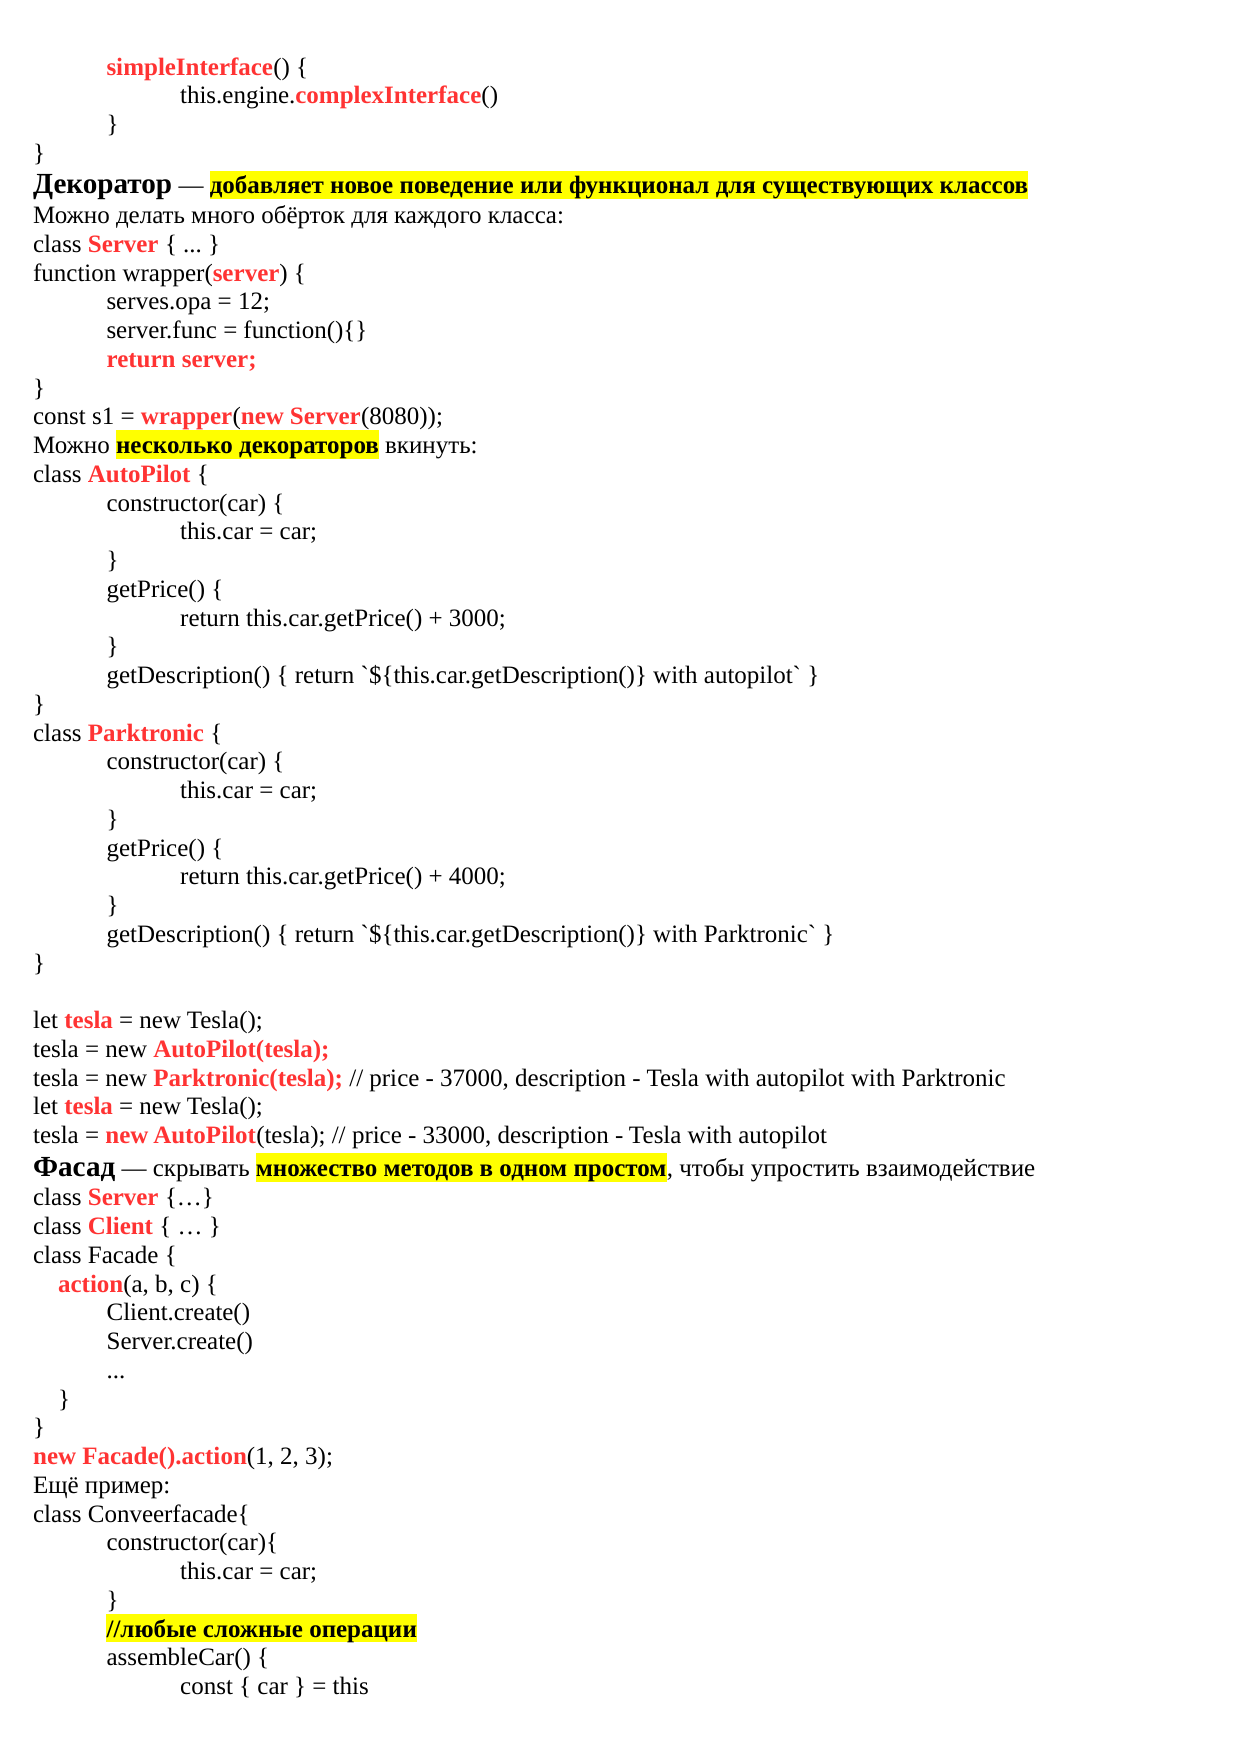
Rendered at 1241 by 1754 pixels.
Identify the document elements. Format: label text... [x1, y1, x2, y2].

text const { car } = this [33, 1671, 1208, 1700]
text } [33, 138, 1208, 167]
text } [33, 689, 1208, 718]
text constructor(car) { [33, 488, 1208, 516]
text let tesla = new Tesla(); [33, 1091, 1208, 1120]
text } [33, 948, 1208, 976]
text tesla = new AutoPilot(tesla); // price - 33000, description - Tesla with autopilot [33, 1120, 1208, 1149]
text tesla = new Parktronic(tesla); // price - 37000, description - Tesla with autopilot with Parktronic [33, 1063, 1208, 1091]
text constructor(car) { [33, 746, 1208, 775]
text return this.car.getPrice() + 3000; [33, 603, 1208, 631]
text Можно делать много обёрток для каждого класса: [33, 200, 1208, 229]
text simpleInterface() { [33, 52, 1208, 80]
text assembleCar() { [33, 1642, 1208, 1671]
text new Facade().action(1, 2, 3); [33, 1441, 1208, 1470]
text Client.create() [33, 1297, 1208, 1326]
text //любые сложные операции [33, 1614, 1208, 1642]
text this.car = car; [33, 516, 1208, 545]
text return server; [33, 344, 1208, 373]
text const s1 = wrapper(new Server(8080)); [33, 401, 1208, 430]
text class Facade { [33, 1240, 1208, 1269]
text getDescription() { return `${this.car.getDescription()} with autopilot` } [33, 660, 1208, 689]
text constructor(car){ [33, 1527, 1208, 1556]
text getPrice() { [33, 574, 1208, 603]
text } [33, 631, 1208, 660]
text getDescription() { return `${this.car.getDescription()} with Parktronic` } [33, 919, 1208, 948]
text } [33, 1585, 1208, 1614]
text tesla = new AutoPilot(tesla); [33, 1034, 1208, 1063]
text Ещё пример: [33, 1470, 1208, 1499]
text } [33, 1412, 1208, 1441]
text return this.car.getPrice() + 4000; [33, 861, 1208, 890]
text class Parktronic { [33, 718, 1208, 746]
text function wrapper(server) { [33, 258, 1208, 286]
text this.engine.complexInterface() [33, 80, 1208, 109]
text getPrice() { [33, 833, 1208, 861]
text } [33, 1384, 1208, 1412]
text let tesla = new Tesla(); [33, 1005, 1208, 1034]
text class Client { … } [33, 1211, 1208, 1240]
text } [33, 373, 1208, 401]
text server.func = function(){} [33, 315, 1208, 344]
text this.car = car; [33, 1556, 1208, 1585]
text serves.opa = 12; [33, 286, 1208, 315]
text action(a, b, c) { [33, 1269, 1208, 1297]
text ... [33, 1355, 1208, 1384]
text } [33, 109, 1208, 138]
text class Conveerfacade{ [33, 1499, 1208, 1527]
text this.car = car; [33, 775, 1208, 804]
text Server.create() [33, 1326, 1208, 1355]
text Фасад — скрывать множество методов в одном простом, чтобы упростить взаимодействие [33, 1149, 1208, 1182]
text class Server {…} [33, 1182, 1208, 1211]
text } [33, 804, 1208, 833]
text Можно несколько декораторов вкинуть: [33, 430, 1208, 459]
text } [33, 545, 1208, 574]
text } [33, 890, 1208, 919]
text Декоратор — добавляет новое поведение или функционал для существующих классов [33, 167, 1208, 200]
text class AutoPilot { [33, 459, 1208, 488]
text class Server { ... } [33, 229, 1208, 258]
